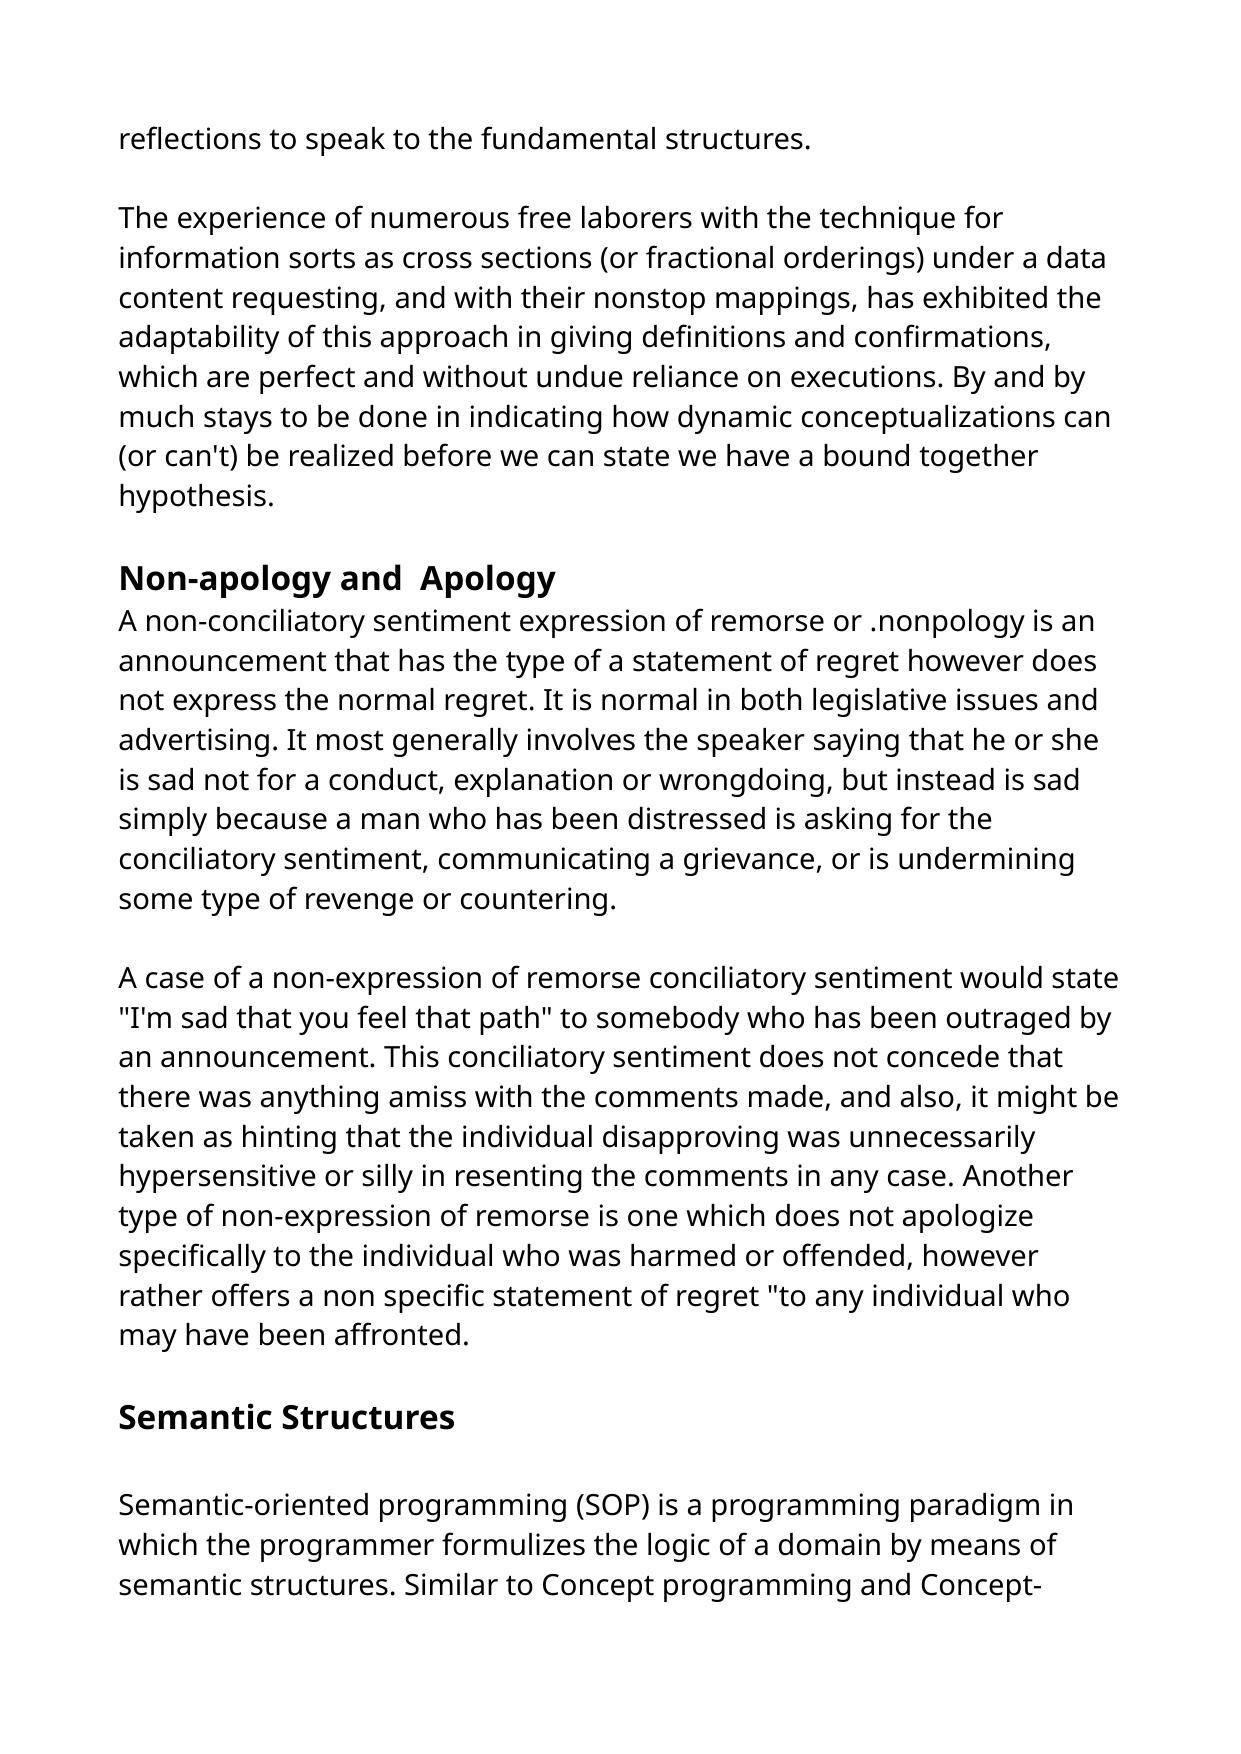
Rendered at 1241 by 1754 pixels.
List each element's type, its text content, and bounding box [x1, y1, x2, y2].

text reflections to speak to the fundamental structures. [118, 118, 1122, 158]
text Semantic-oriented programming (SOP) is a programming paradigm in which the programmer formulizes the logic of a domain by means of semantic structures. Similar to Concept programming and Concept- [118, 1485, 1122, 1604]
text The experience of numerous free laborers with the technique for information sorts as cross sections (or fractional orderings) under a data content requesting, and with their nonstop mappings, has exhibited the adaptability of this approach in giving definitions and confirmations, which are perfect and without undue reliance on executions. By and by much stays to be done in indicating how dynamic conceptualizations can (or can't) be realized before we can state we have a bound together hypothesis. [118, 197, 1122, 515]
text Non-apology and Apology [118, 555, 1122, 600]
text Semantic Structures [118, 1394, 1122, 1439]
text A case of a non-expression of remorse conciliatory sentiment would state "I'm sad that you feel that path" to somebody who has been outraged by an announcement. This conciliatory sentiment does not concede that there was anything amiss with the comments made, and also, it might be taken as hinting that the individual disapproving was unnecessarily hypersensitive or silly in resenting the comments in any case. Another type of non-expression of remorse is one which does not apologize specifically to the individual who was harmed or offended, however rather offers a non specific statement of regret "to any individual who may have been affronted. [118, 957, 1122, 1354]
text A non-conciliatory sentiment expression of remorse or .nonpology is an announcement that has the type of a statement of regret however does not express the normal regret. It is normal in both legislative issues and advertising. It most generally involves the speaker saying that he or she is sad not for a conduct, explanation or wrongdoing, but instead is sad simply because a man who has been distressed is asking for the conciliatory sentiment, communicating a grievance, or is undermining some type of revenge or countering. [118, 600, 1122, 918]
